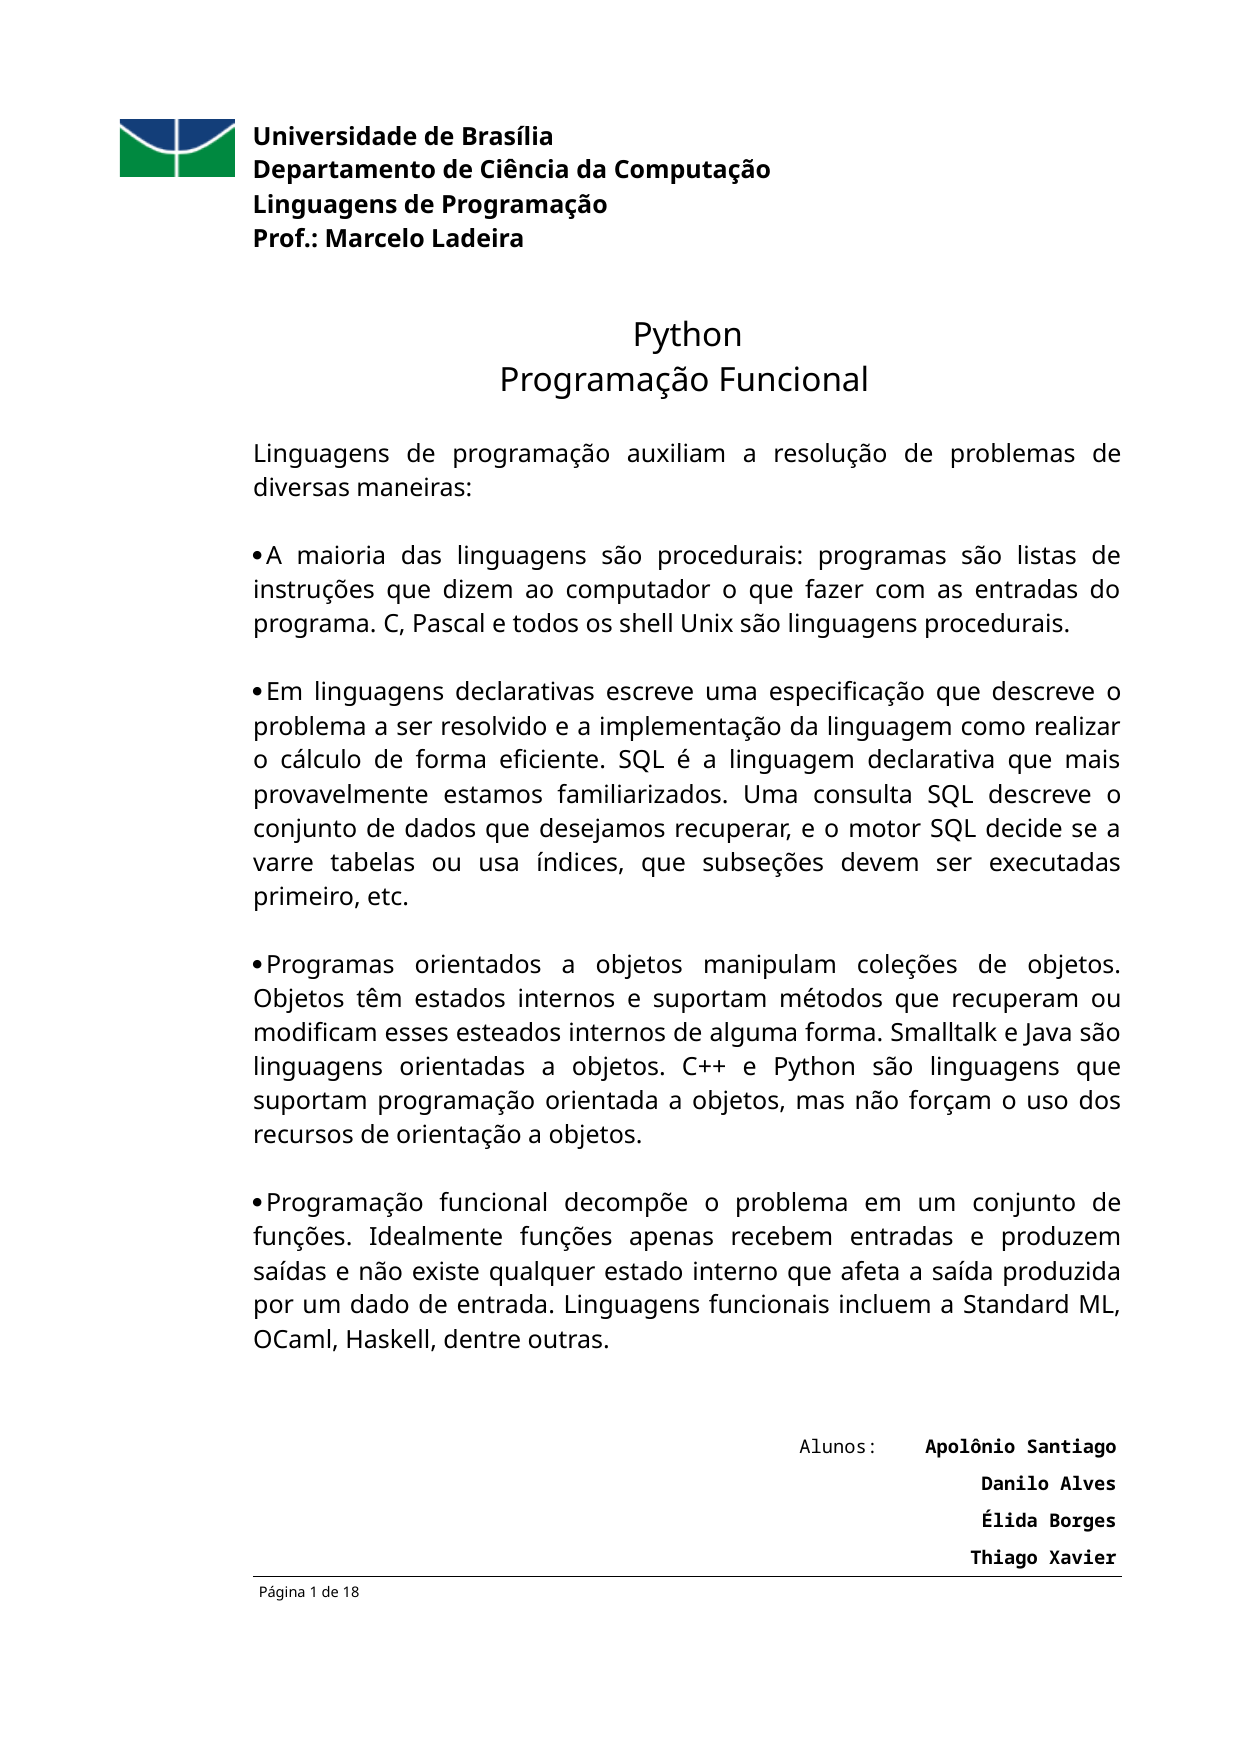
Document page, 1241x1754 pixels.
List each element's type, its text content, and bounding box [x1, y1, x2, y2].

list A maioria das linguagens são procedurais: programas são listas de instruções que dizem ao computador o que fazer com as entradas do programa. C, Pascal e todos os shell Unix são linguagens procedurais. [253, 538, 1122, 640]
picture [119, 119, 235, 177]
list Programas orientados a objetos manipulam coleções de objetos. Objetos têm estados internos e suportam métodos que recuperam ou modificam esses esteados internos de alguma forma. Smalltalk e Java são linguagens orientadas a objetos. C++ e Python são linguagens que suportam programação orientada a objetos, mas não forçam o uso dos recursos de orientação a objetos. [253, 947, 1122, 1151]
list Programação funcional decompõe o problema em um conjunto de funções. Idealmente funções apenas recebem entradas e produzem saídas e não existe qualquer estado interno que afeta a saída produzida por um dado de entrada. Linguagens funcionais incluem a Standard ML, OCaml, Haskell, dentre outras. [253, 1185, 1122, 1355]
text Linguagens de programação auxiliam a resolução de problemas de diversas maneiras: [253, 436, 1122, 504]
list Em linguagens declarativas escreve uma especificação que descreve o problema a ser resolvido e a implementação da linguagem como realizar o cálculo de forma eficiente. SQL é a linguagem declarativa que mais provavelmente estamos familiarizados. Uma consulta SQL descreve o conjunto de dados que desejamos recuperar, e o motor SQL decide se a varre tabelas ou usa índices, que subseções devem ser executadas primeiro, etc. [253, 674, 1122, 912]
text Python [253, 311, 1122, 356]
text Programação Funcional [253, 356, 1122, 402]
